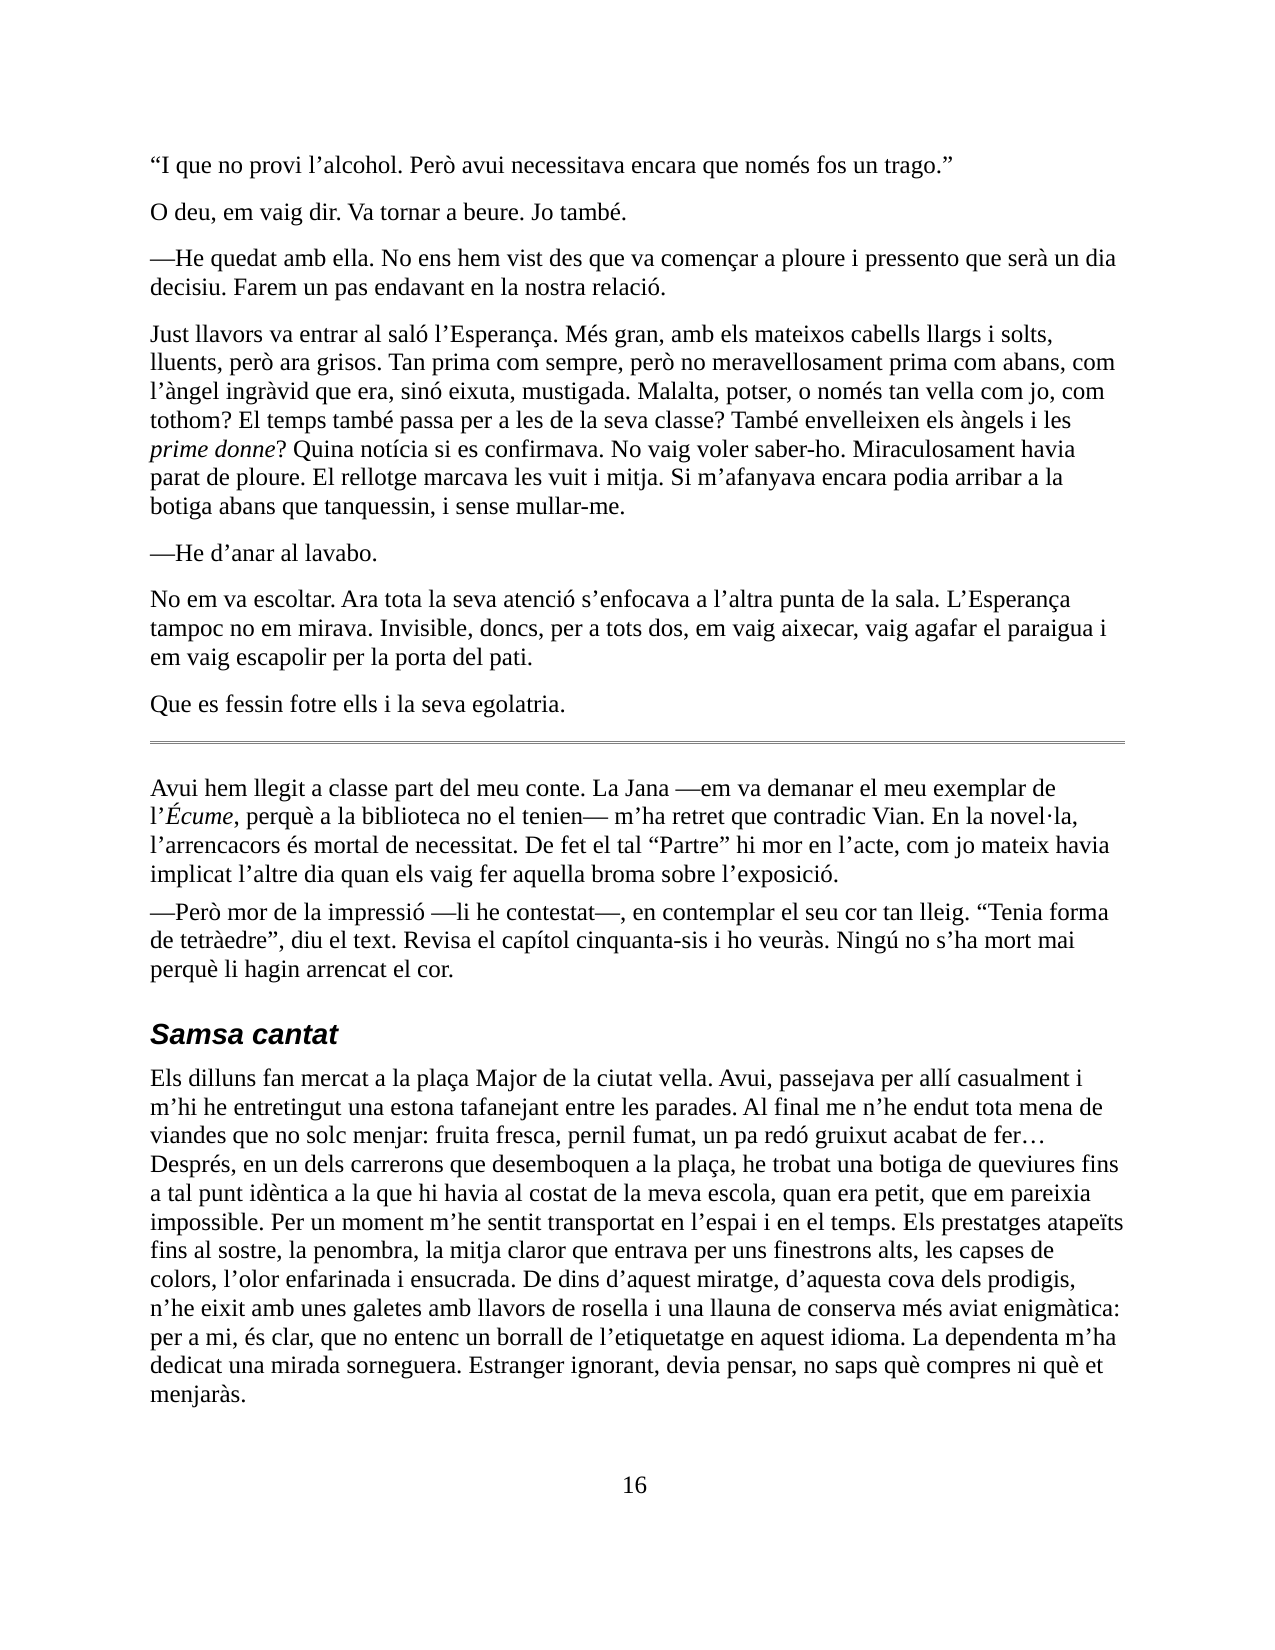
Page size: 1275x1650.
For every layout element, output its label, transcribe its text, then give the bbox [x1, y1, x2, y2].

text Just llavors va entrar al saló l’Esperança. Més gran, amb els mateixos cabells llargs i solts, lluents, però ara grisos. Tan prima com sempre, però no meravellosament prima com abans, com l’àngel ingràvid que era, sinó eixuta, mustigada. Malalta, potser, o només tan vella com jo, com tothom? El temps també passa per a les de la seva classe? També envelleixen els àngels i les prime donne? Quina notícia si es confirmava. No vaig voler saber-ho. Miraculosament havia parat de ploure. El rellotge marcava les vuit i mitja. Si m’afanyava encara podia arribar a la botiga abans que tanquessin, i sense mullar-me. [150, 319, 1125, 520]
text —Però mor de la impressió —li he contestat—, en contemplar el seu cor tan lleig. “Tenia forma de tetràedre”, diu el text. Revisa el capítol cinquanta-sis i ho veuràs. Ningú no s’ha mort mai perquè li hagin arrencat el cor. [150, 897, 1125, 983]
text Els dilluns fan mercat a la plaça Major de la ciutat vella. Avui, passejava per allí casualment i m’hi he entretingut una estona tafanejant entre les parades. Al final me n’he endut tota mena de viandes que no solc menjar: fruita fresca, pernil fumat, un pa redó gruixut acabat de fer… Després, en un dels carrerons que desemboquen a la plaça, he trobat una botiga de queviures fins a tal punt idèntica a la que hi havia al costat de la meva escola, quan era petit, que em pareixia impossible. Per un moment m’he sentit transportat en l’espai i en el temps. Els prestatges atapeïts fins al sostre, la penombra, la mitja claror que entrava per uns finestrons alts, les capses de colors, l’olor enfarinada i ensucrada. De dins d’aquest miratge, d’aquesta cova dels prodigis, n’he eixit amb unes galetes amb llavors de rosella i una llauna de conserva més aviat enigmàtica: per a mi, és clar, que no entenc un borrall de l’etiquetatge en aquest idioma. La dependenta m’ha dedicat una mirada sorneguera. Estranger ignorant, devia pensar, no saps què compres ni què et menjaràs. [150, 1063, 1125, 1408]
text Que es fessin fotre ells i la seva egolatria. [150, 689, 1125, 717]
text O deu, em vaig dir. Va tornar a beure. Jo també. [150, 197, 1125, 225]
text Avui hem llegit a classe part del meu conte. La Jana —em va demanar el meu exemplar de l’Écume, perquè a la biblioteca no el tenien— m’ha retret que contradic Vian. En la novel·la, l’arrencacors és mortal de necessitat. De fet el tal “Partre” hi mor en l’acte, com jo mateix havia implicat l’altre dia quan els vaig fer aquella broma sobre l’exposició. [150, 773, 1125, 888]
subtitle Samsa cantat [150, 1017, 1125, 1050]
text No em va escoltar. Ara tota la seva atenció s’enfocava a l’altra punta de la sala. L’Esperança tampoc no em mirava. Invisible, doncs, per a tots dos, em vaig aixecar, vaig agafar el paraigua i em vaig escapolir per la porta del pati. [150, 584, 1125, 671]
text —He quedat amb ella. No ens hem vist des que va començar a ploure i pressento que serà un dia decisiu. Farem un pas endavant en la nostra relació. [150, 243, 1125, 301]
text —He d’anar al lavabo. [150, 538, 1125, 567]
text “I que no provi l’alcohol. Però avui necessitava encara que només fos un trago.” [150, 150, 1125, 179]
